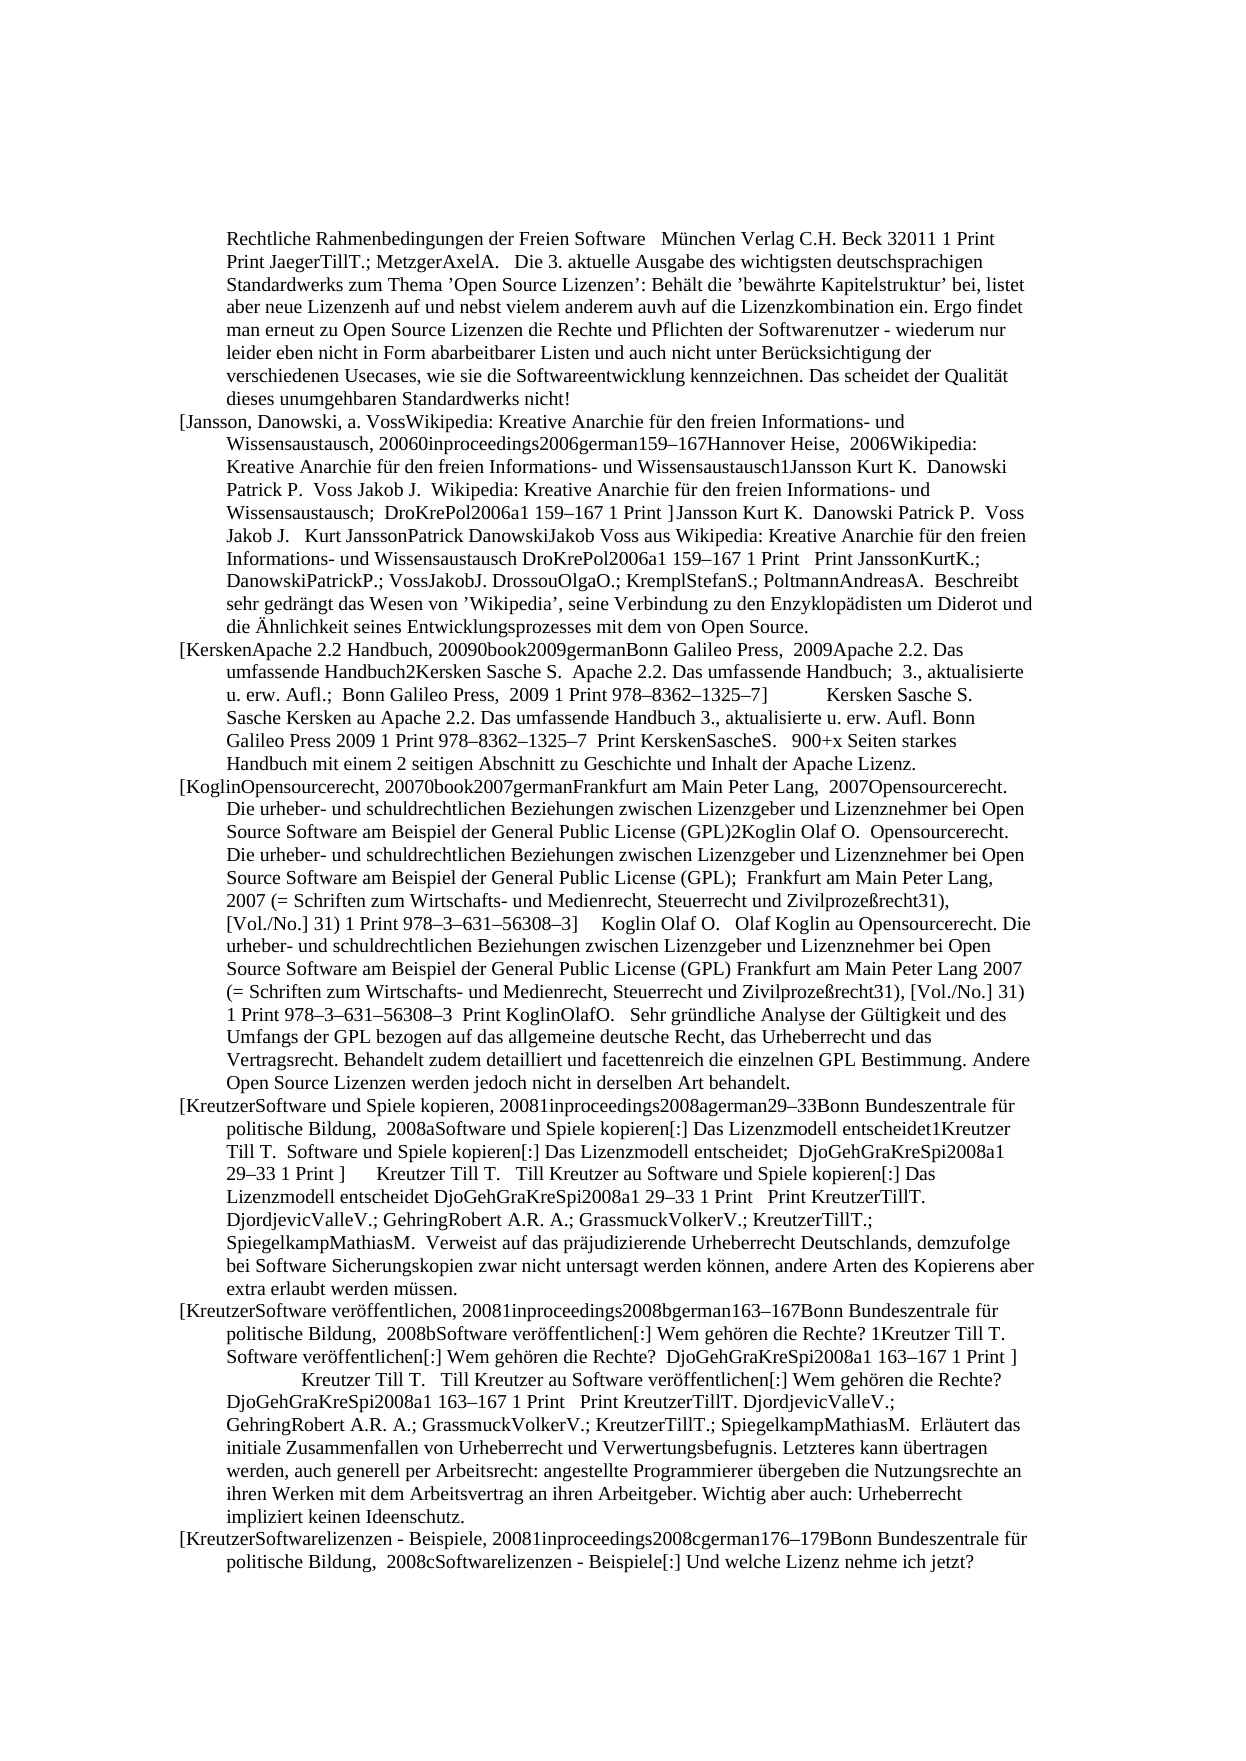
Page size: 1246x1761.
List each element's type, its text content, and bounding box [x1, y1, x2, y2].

text [Jansson, Danowski, a. VossWikipedia: Kreative Anarchie für den freien Informations- und Wissensaustausch, 20060inproceedings2006german159–167Hannover Heise, 2006Wikipedia: Kreative Anarchie für den freien Informations- und Wissensaustausch1Jansson Kurt K. Danowski Patrick P. Voss Jakob J. Wikipedia: Kreative Anarchie für den freien Informations- und Wissensaustausch; DroKrePol2006a1 159–167 1 Print ] Jansson Kurt K. Danowski Patrick P. Voss Jakob J. Kurt JanssonPatrick DanowskiJakob Voss aus Wikipedia: Kreative Anarchie für den freien Informations- und Wissensaustausch DroKrePol2006a1 159–167 1 Print Print JanssonKurtK.; DanowskiPatrickP.; VossJakobJ. DrossouOlgaO.; KremplStefanS.; PoltmannAndreasA. Beschreibt sehr gedrängt das Wesen von ’Wikipedia’, seine Verbindung zu den Enzyklopädisten um Diderot und die Ähnlichkeit seines Entwicklungsprozesses mit dem von Open Source. [179, 409, 1037, 638]
text [KreutzerSoftware veröffentlichen, 20081inproceedings2008bgerman163–167Bonn Bundeszentrale für politische Bildung, 2008bSoftware veröffentlichen[:] Wem gehören die Rechte? 1Kreutzer Till T. Software veröffentlichen[:] Wem gehören die Rechte? DjoGehGraKreSpi2008a1 163–167 1 Print ] Kreutzer Till T. Till Kreutzer au Software veröffentlichen[:] Wem gehören die Rechte? DjoGehGraKreSpi2008a1 163–167 1 Print Print KreutzerTillT. DjordjevicValleV.; GehringRobert A.R. A.; GrassmuckVolkerV.; KreutzerTillT.; SpiegelkampMathiasM. Erläutert das initiale Zusammenfallen von Urheberrecht und Verwertungsbefugnis. Letzteres kann übertragen werden, auch generell per Arbeitsrecht: angestellte Programmierer übergeben die Nutzungsrechte an ihren Werken mit dem Arbeitsvertrag an ihren Arbeitgeber. Wichtig aber auch: Urheberrecht impliziert keinen Ideenschutz. [179, 1299, 1037, 1527]
text [KerskenApache 2.2 Handbuch, 20090book2009germanBonn Galileo Press, 2009Apache 2.2. Das umfassende Handbuch2Kersken Sasche S. Apache 2.2. Das umfassende Handbuch; 3., aktualisierte u. erw. Aufl.; Bonn Galileo Press, 2009 1 Print 978–8362–1325–7] Kersken Sasche S. Sasche Kersken au Apache 2.2. Das umfassende Handbuch 3., aktualisierte u. erw. Aufl. Bonn Galileo Press 2009 1 Print 978–8362–1325–7 Print KerskenSascheS. 900+x Seiten starkes Handbuch mit einem 2 seitigen Abschnitt zu Geschichte und Inhalt der Apache Lizenz. [179, 638, 1037, 774]
text Rechtliche Rahmenbedingungen der Freien Software München Verlag C.H. Beck 32011 1 Print Print JaegerTillT.; MetzgerAxelA. Die 3. aktuelle Ausgabe des wichtigsten deutschsprachigen Standardwerks zum Thema ’Open Source Lizenzen’: Behält die ’bewährte Kapitelstruktur’ bei, listet aber neue Lizenzenh auf und nebst vielem anderem auvh auf die Lizenzkombination ein. Ergo findet man erneut zu Open Source Lizenzen die Rechte und Pflichten der Softwarenutzer - wiederum nur leider eben nicht in Form abarbeitbarer Listen und auch nicht unter Berücksichtigung der verschiedenen Usecases, wie sie die Softwareentwicklung kennzeichnen. Das scheidet der Qualität dieses unumgehbaren Standardwerks nicht! [179, 227, 1037, 409]
text [KoglinOpensourcerecht, 20070book2007germanFrankfurt am Main Peter Lang, 2007Opensourcerecht. Die urheber- und schuldrechtlichen Beziehungen zwischen Lizenzgeber und Lizenznehmer bei Open Source Software am Beispiel der General Public License (GPL)2Koglin Olaf O. Opensourcerecht. Die urheber- und schuldrechtlichen Beziehungen zwischen Lizenzgeber und Lizenznehmer bei Open Source Software am Beispiel der General Public License (GPL); Frankfurt am Main Peter Lang, 2007 (= Schriften zum Wirtschafts- und Medienrecht, Steuerrecht und Zivilprozeßrecht31), [Vol./No.] 31) 1 Print 978–3–631–56308–3] Koglin Olaf O. Olaf Koglin au Opensourcerecht. Die urheber- und schuldrechtlichen Beziehungen zwischen Lizenzgeber und Lizenznehmer bei Open Source Software am Beispiel der General Public License (GPL) Frankfurt am Main Peter Lang 2007 (= Schriften zum Wirtschafts- und Medienrecht, Steuerrecht und Zivilprozeßrecht31), [Vol./No.] 31) 1 Print 978–3–631–56308–3 Print KoglinOlafO. Sehr gründliche Analyse der Gültigkeit und des Umfangs der GPL bezogen auf das allgemeine deutsche Recht, das Urheberrecht und das Vertragsrecht. Behandelt zudem detailliert und facettenreich die einzelnen GPL Bestimmung. Andere Open Source Lizenzen werden jedoch nicht in derselben Art behandelt. [179, 774, 1037, 1094]
text [KreutzerSoftwarelizenzen - Beispiele, 20081inproceedings2008cgerman176–179Bonn Bundeszentrale für politische Bildung, 2008cSoftwarelizenzen - Beispiele[:] Und welche Lizenz nehme ich jetzt? [179, 1527, 1037, 1573]
text [KreutzerSoftware und Spiele kopieren, 20081inproceedings2008agerman29–33Bonn Bundeszentrale für politische Bildung, 2008aSoftware und Spiele kopieren[:] Das Lizenzmodell entscheidet1Kreutzer Till T. Software und Spiele kopieren[:] Das Lizenzmodell entscheidet; DjoGehGraKreSpi2008a1 29–33 1 Print ] Kreutzer Till T. Till Kreutzer au Software und Spiele kopieren[:] Das Lizenzmodell entscheidet DjoGehGraKreSpi2008a1 29–33 1 Print Print KreutzerTillT. DjordjevicValleV.; GehringRobert A.R. A.; GrassmuckVolkerV.; KreutzerTillT.; SpiegelkampMathiasM. Verweist auf das präjudizierende Urheberrecht Deutschlands, demzufolge bei Software Sicherungskopien zwar nicht untersagt werden können, andere Arten des Kopierens aber extra erlaubt werden müssen. [179, 1094, 1037, 1299]
